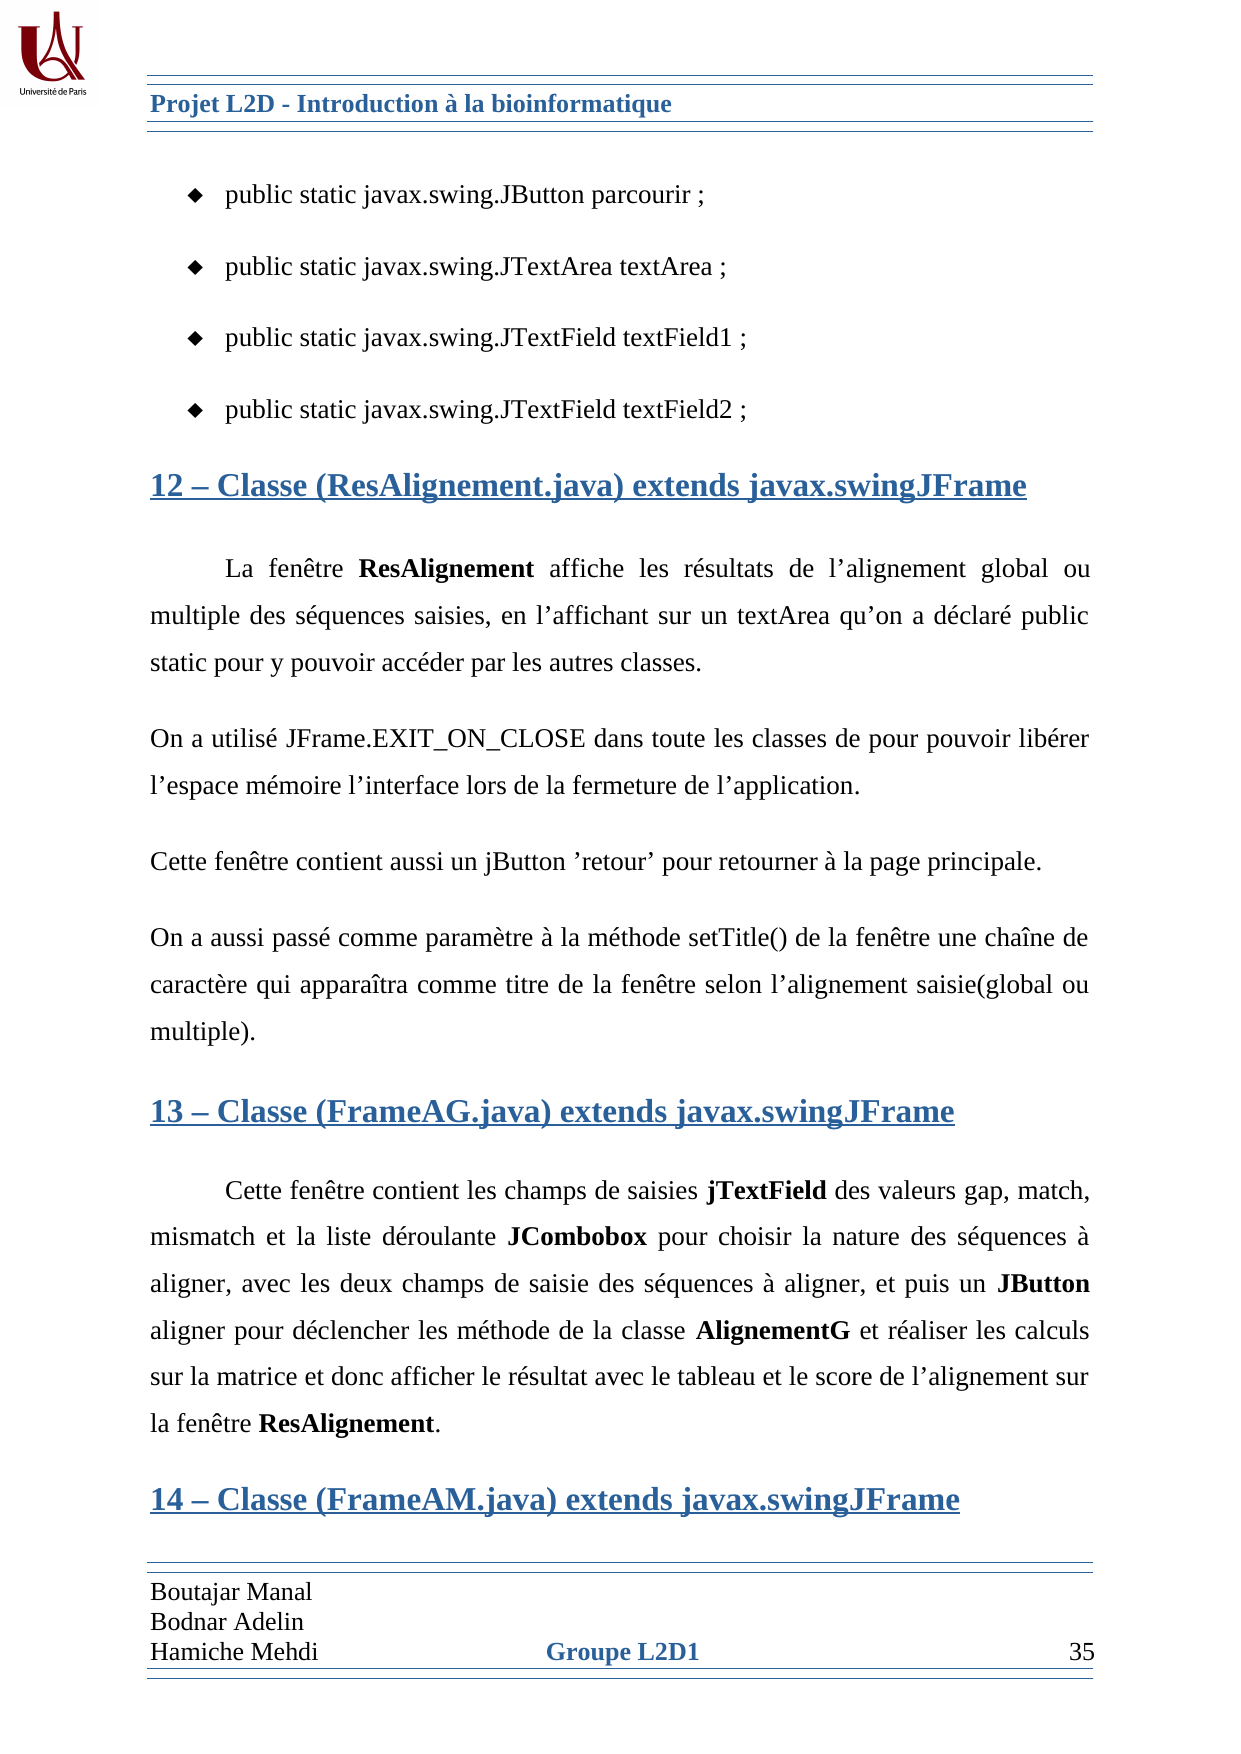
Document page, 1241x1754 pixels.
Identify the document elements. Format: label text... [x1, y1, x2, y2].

text Cette fenêtre contient les champs de saisies jTextField des valeurs gap, match, mismatch et la liste déroulante JCombobox pour choisir la nature des séquences à aligner, avec les deux champs de saisie des séquences à aligner, et puis un JButton aligner pour déclencher les méthode de la classe AlignementG et réaliser les calculs sur la matrice et donc afficher le résultat avec le tableau et le score de l’alignement sur la fenêtre ResAlignement. [150, 1345, 1090, 1360]
text Cette fenêtre contient les champs de saisies jTextField des valeurs gap, match, mismatch et la liste déroulante JCombobox pour choisir la nature des séquences à aligner, avec les deux champs de saisie des séquences à aligner, et puis un JButton aligner pour déclencher les méthode de la classe AlignementG et réaliser les calculs sur la matrice et donc afficher le résultat avec le tableau et le score de l’alignement sur la fenêtre ResAlignement. [150, 1298, 1090, 1314]
text La fenêtre ResAlignement affiche les résultats de l’alignement global ou multiple des séquences saisies, en l’affichant sur un textArea qu’on a déclaré public static pour y pouvoir accéder par les autres classes. [150, 552, 1090, 599]
text On a aussi passé comme paramètre à la méthode setTitle() de la fenêtre une chaîne de caractère qui apparaîtra comme titre de la fenêtre selon l’alignement saisie(global ou multiple). [150, 999, 1090, 1046]
list public static javax.swing.JTextArea textArea ; [187, 250, 1090, 281]
text La fenêtre ResAlignement affiche les résultats de l’alignement global ou multiple des séquences saisies, en l’affichant sur un textArea qu’on a déclaré public static pour y pouvoir accéder par les autres classes. [150, 630, 1090, 677]
picture [0, 0, 101, 107]
text 13 – Classe (FrameAG.java) extends javax.swingJFrame [150, 1091, 1090, 1129]
list public static javax.swing.JTextField textField1 ; [187, 322, 1090, 353]
list public static javax.swing.JButton parcourir ; [187, 178, 1090, 209]
text 14 – Classe (FrameAM.java) extends javax.swingJFrame [150, 1479, 1090, 1517]
text Cette fenêtre contient les champs de saisies jTextField des valeurs gap, match, mismatch et la liste déroulante JCombobox pour choisir la nature des séquences à aligner, avec les deux champs de saisie des séquences à aligner, et puis un JButton aligner pour déclencher les méthode de la classe AlignementG et réaliser les calculs sur la matrice et donc afficher le résultat avec le tableau et le score de l’alignement sur la fenêtre ResAlignement. [150, 1252, 1090, 1267]
text Cette fenêtre contient les champs de saisies jTextField des valeurs gap, match, mismatch et la liste déroulante JCombobox pour choisir la nature des séquences à aligner, avec les deux champs de saisie des séquences à aligner, et puis un JButton aligner pour déclencher les méthode de la classe AlignementG et réaliser les calculs sur la matrice et donc afficher le résultat avec le tableau et le score de l’alignement sur la fenêtre ResAlignement. [150, 1205, 1090, 1220]
list public static javax.swing.JTextField textField2 ; [187, 393, 1090, 425]
text On a utilisé JFrame.EXIT_ON_CLOSE dans toute les classes de pour pouvoir libérer l’espace mémoire l’interface lors de la fermeture de l’application. [150, 753, 1090, 800]
text Cette fenêtre contient les champs de saisies jTextField des valeurs gap, match, mismatch et la liste déroulante JCombobox pour choisir la nature des séquences à aligner, avec les deux champs de saisie des séquences à aligner, et puis un JButton aligner pour déclencher les méthode de la classe AlignementG et réaliser les calculs sur la matrice et donc afficher le résultat avec le tableau et le score de l’alignement sur la fenêtre ResAlignement. [150, 1392, 1090, 1438]
text On a aussi passé comme paramètre à la méthode setTitle() de la fenêtre une chaîne de caractère qui apparaîtra comme titre de la fenêtre selon l’alignement saisie(global ou multiple). [150, 953, 1090, 968]
text 12 – Classe (ResAlignement.java) extends javax.swingJFrame [150, 465, 1090, 504]
